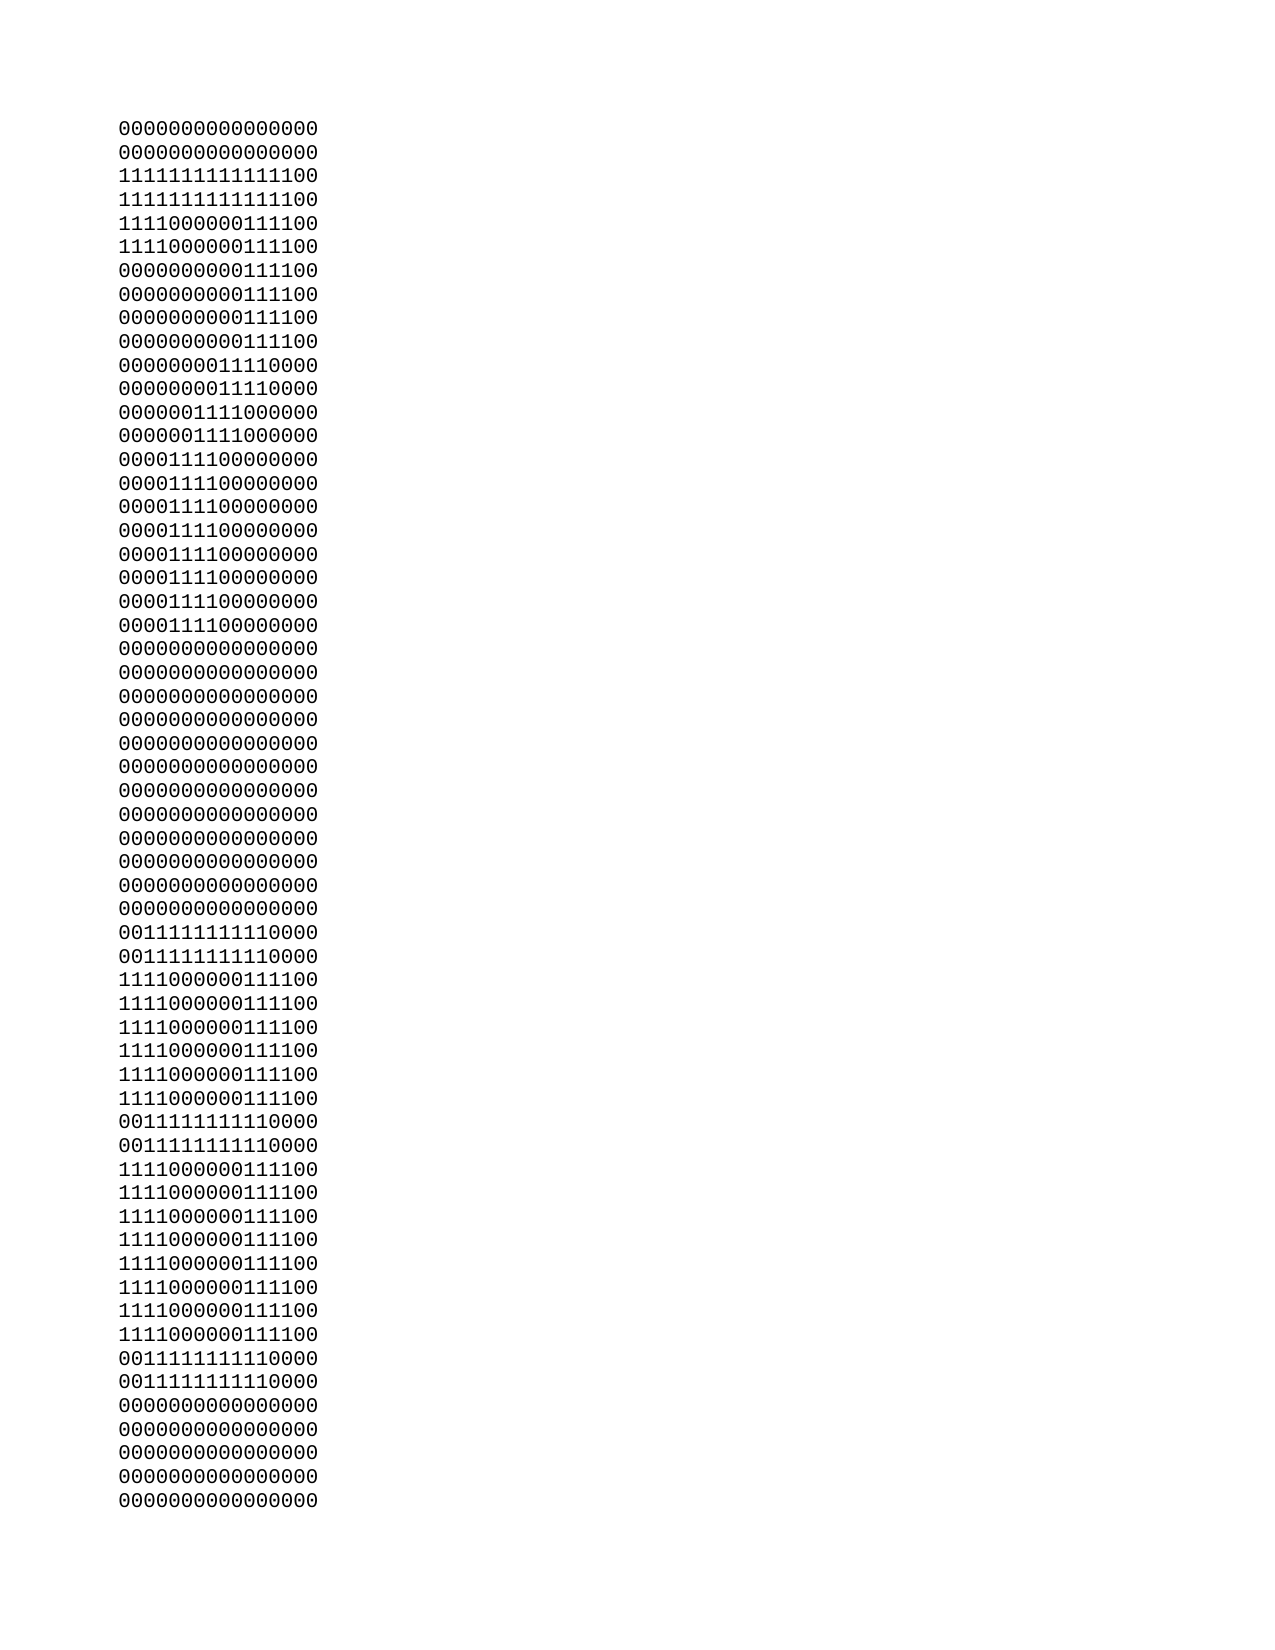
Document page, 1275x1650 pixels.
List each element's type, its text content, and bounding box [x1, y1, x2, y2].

text 0011111111110000 [118, 946, 1157, 969]
text 0000001111000000 [118, 426, 1157, 449]
text 1111000000111100 [118, 1277, 1157, 1300]
text 0000111100000000 [118, 449, 1157, 473]
text 1111111111111100 [118, 189, 1157, 213]
text 0000000000000000 [118, 827, 1157, 851]
text 0000000000000000 [118, 780, 1157, 804]
text 0000111100000000 [118, 615, 1157, 638]
text 0000000000000000 [118, 1419, 1157, 1442]
text 0000000000111100 [118, 260, 1157, 284]
text 0000000000000000 [118, 1466, 1157, 1489]
text 0000000000000000 [118, 804, 1157, 827]
text 0000111100000000 [118, 591, 1157, 615]
text 0000000000000000 [118, 733, 1157, 757]
text 1111000000111100 [118, 1064, 1157, 1088]
text 1111111111111100 [118, 165, 1157, 189]
text 0000000000000000 [118, 898, 1157, 922]
text 0011111111110000 [118, 1371, 1157, 1395]
text 0000000000000000 [118, 851, 1157, 875]
text 0011111111110000 [118, 1111, 1157, 1135]
text 0000001111000000 [118, 402, 1157, 426]
text 0000000000000000 [118, 638, 1157, 662]
text 1111000000111100 [118, 1253, 1157, 1277]
text 0000000000000000 [118, 1489, 1157, 1513]
text 0000000000000000 [118, 118, 1157, 142]
text 0011111111110000 [118, 1348, 1157, 1371]
text 1111000000111100 [118, 1040, 1157, 1064]
text 1111000000111100 [118, 1206, 1157, 1229]
text 0000000011110000 [118, 378, 1157, 402]
text 1111000000111100 [118, 1324, 1157, 1348]
text 0011111111110000 [118, 1135, 1157, 1158]
text 0000111100000000 [118, 473, 1157, 496]
text 0000000000111100 [118, 331, 1157, 354]
text 0011111111110000 [118, 922, 1157, 946]
text 0000000000111100 [118, 307, 1157, 331]
text 0000111100000000 [118, 567, 1157, 591]
text 1111000000111100 [118, 1182, 1157, 1206]
text 1111000000111100 [118, 969, 1157, 993]
text 0000000011110000 [118, 354, 1157, 378]
text 0000000000000000 [118, 686, 1157, 709]
text 0000000000000000 [118, 662, 1157, 686]
text 0000000000000000 [118, 757, 1157, 780]
text 1111000000111100 [118, 1229, 1157, 1253]
text 0000111100000000 [118, 496, 1157, 520]
text 1111000000111100 [118, 1300, 1157, 1324]
text 0000000000000000 [118, 142, 1157, 165]
text 0000000000000000 [118, 709, 1157, 733]
text 1111000000111100 [118, 1158, 1157, 1182]
text 1111000000111100 [118, 213, 1157, 236]
text 0000111100000000 [118, 520, 1157, 544]
text 1111000000111100 [118, 1017, 1157, 1040]
text 1111000000111100 [118, 993, 1157, 1017]
text 0000000000000000 [118, 1395, 1157, 1419]
text 0000000000000000 [118, 875, 1157, 898]
text 0000111100000000 [118, 544, 1157, 567]
text 0000000000000000 [118, 1442, 1157, 1466]
text 0000000000111100 [118, 284, 1157, 307]
text 1111000000111100 [118, 236, 1157, 260]
text 1111000000111100 [118, 1088, 1157, 1111]
